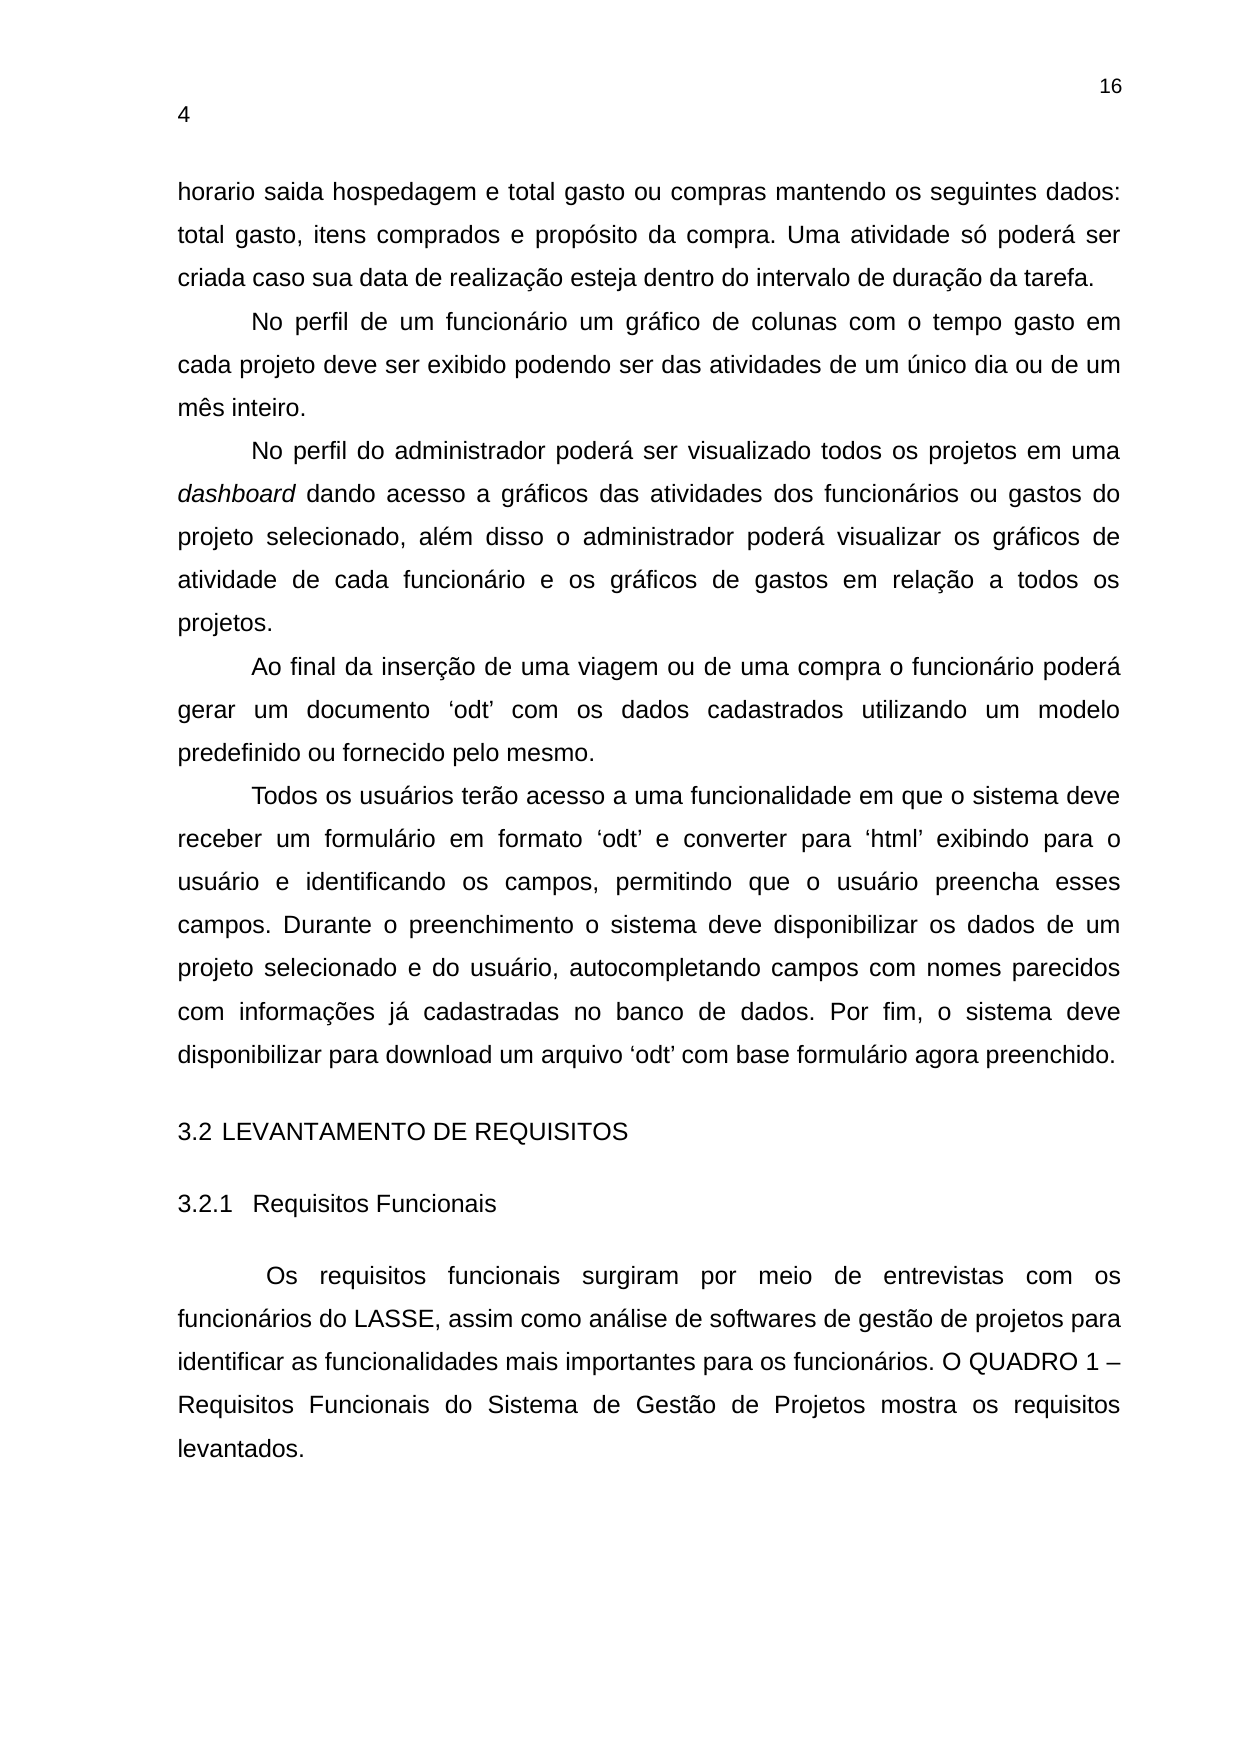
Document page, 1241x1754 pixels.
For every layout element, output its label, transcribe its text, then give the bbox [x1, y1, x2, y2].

text Ao final da inserção de uma viagem ou de uma compra o funcionário poderá gerar um documento ‘odt’ com os dados cadastrados utilizando um modelo predefinido ou fornecido pelo mesmo. [177, 652, 1122, 767]
text No perfil de um funcionário um gráfico de colunas com o tempo gasto em cada projeto deve ser exibido podendo ser das atividades de um único dia ou de um mês inteiro. [177, 307, 1122, 422]
text No perfil do administrador poderá ser visualizado todos os projetos em uma dashboard dando acesso a gráficos das atividades dos funcionários ou gastos do projeto selecionado, além disso o administrador poderá visualizar os gráficos de atividade de cada funcionário e os gráficos de gastos em relação a todos os projetos. [177, 436, 1122, 637]
text Todos os usuários terão acesso a uma funcionalidade em que o sistema deve receber um formulário em formato ‘odt’ e converter para ‘html’ exibindo para o usuário e identificando os campos, permitindo que o usuário preencha esses campos. Durante o preenchimento o sistema deve disponibilizar os dados de um projeto selecionado e do usuário, autocompletando campos com nomes parecidos com informações já cadastradas no banco de dados. Por fim, o sistema deve disponibilizar para download um arquivo ‘odt’ com base formulário agora preenchido. [177, 781, 1122, 1068]
subtitle Levantamento de Requisitos [177, 1117, 1122, 1146]
text horario saida hospedagem e total gasto ou compras mantendo os seguintes dados: total gasto, itens comprados e propósito da compra. Uma atividade só poderá ser criada caso sua data de realização esteja dentro do intervalo de duração da tarefa. [177, 177, 1122, 292]
list Os requisitos funcionais surgiram por meio de entrevistas com os funcionários do LASSE, assim como análise de softwares de gestão de projetos para identificar as funcionalidades mais importantes para os funcionários. O QUADRO 1 – Requisitos Funcionais do Sistema de Gestão de Projetos mostra os requisitos levantados. [177, 1261, 1122, 1462]
subtitle Requisitos Funcionais [177, 1189, 1122, 1218]
